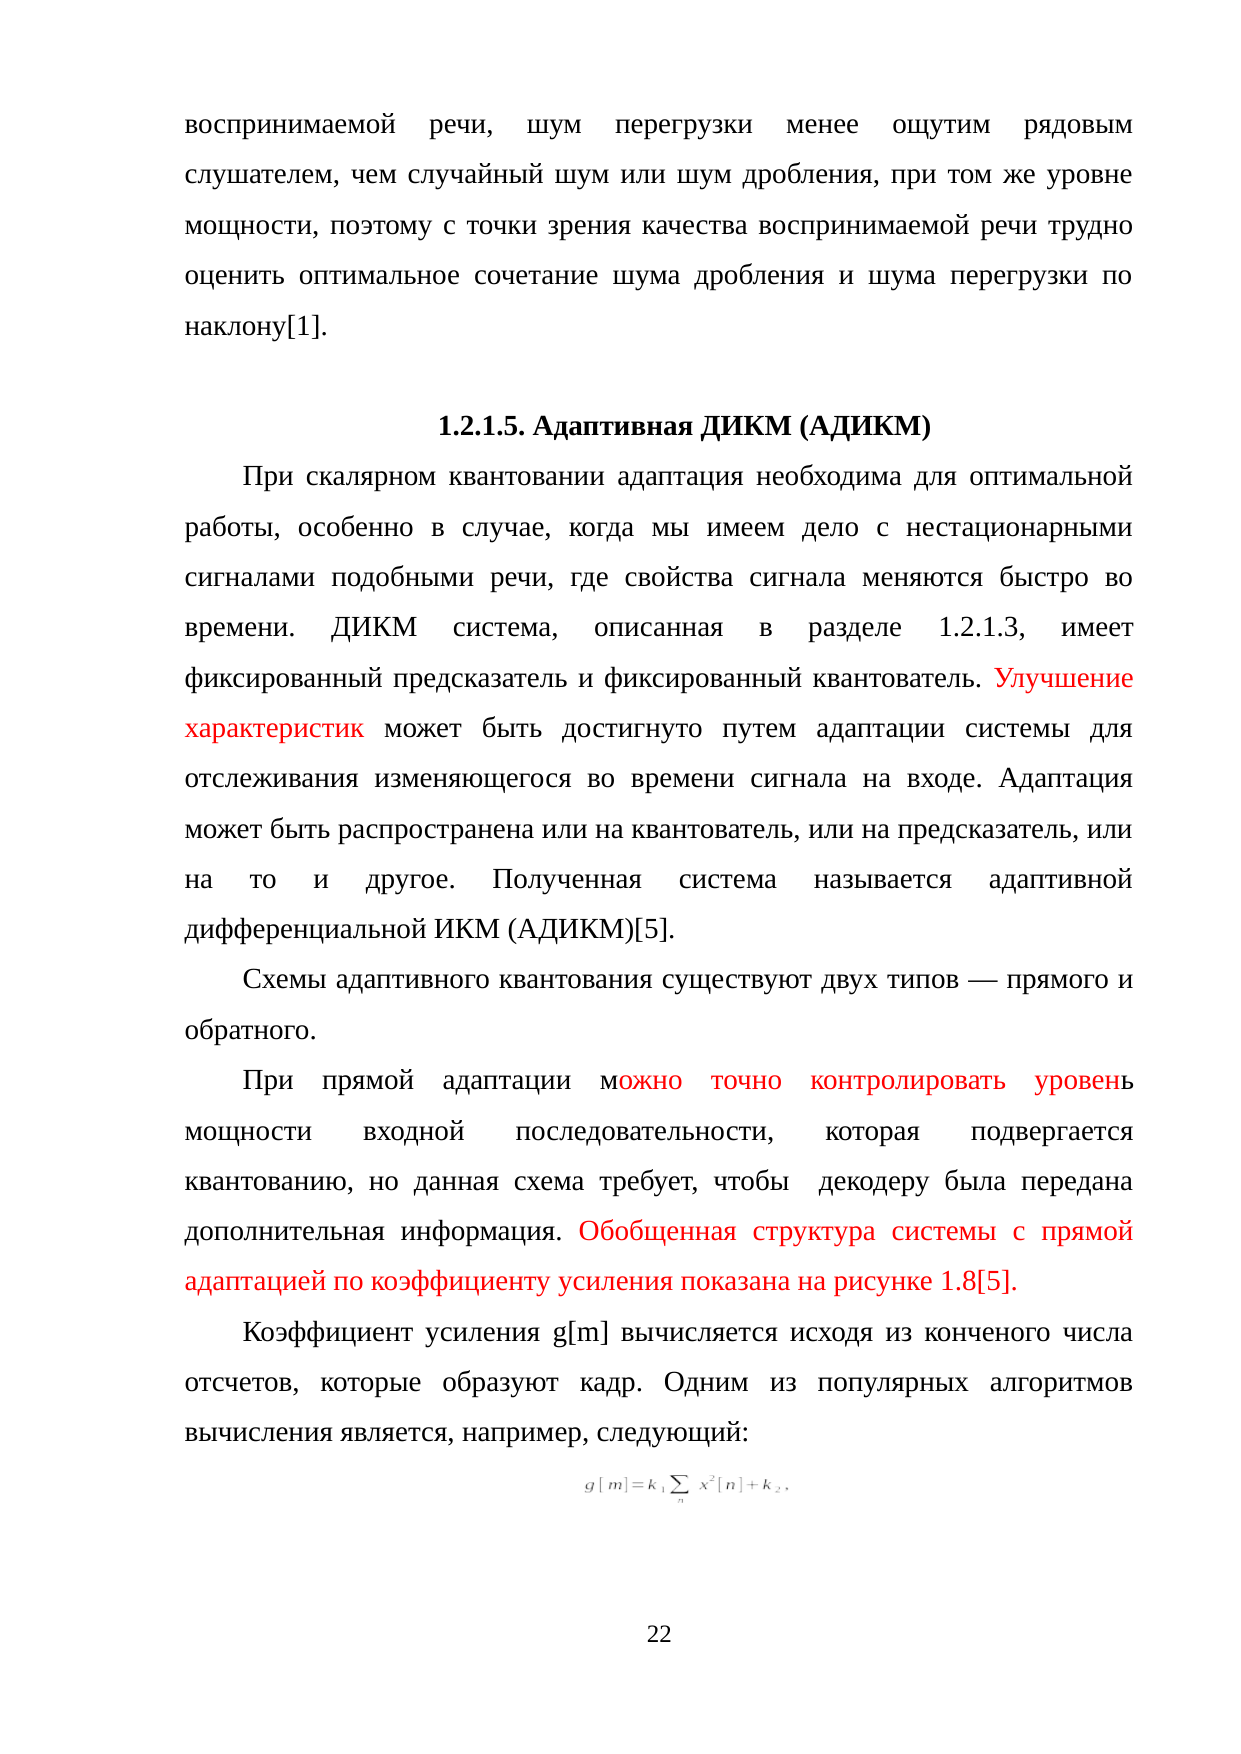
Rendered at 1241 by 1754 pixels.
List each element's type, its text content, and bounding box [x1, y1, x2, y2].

text Коэффициент усиления g[m] вычисляется исходя из конченого числа отсчетов, которые образуют кадр. Одним из популярных алгоритмов вычисления является, например, следующий: [184, 1314, 1134, 1448]
text воспринимаемой речи, шум перегрузки менее ощутим рядовым слушателем, чем случайный шум или шум дробления, при том же уровне мощности, поэтому с точки зрения качества воспринимаемой речи трудно оценить оптимальное сочетание шума дробления и шума перегрузки по наклону[1]. [184, 106, 1134, 341]
text 1.2.1.5. Адаптивная ДИКМ (АДИКМ) [184, 408, 1134, 442]
text Схемы адаптивного квантования существуют двух типов — прямого и обратного. [184, 962, 1134, 1046]
text При прямой адаптации можно точно контролировать уровень мощности входной последовательности, которая подвергается квантованию, но данная схема требует, чтобы декодеру была передана дополнительная информация. Обобщенная структура системы с прямой адаптацией по коэффициенту усиления показана на рисунке 1.8[5]. [184, 1062, 1134, 1297]
text При скалярном квантовании адаптация необходима для оптимальной работы, особенно в случае, когда мы имеем дело с нестационарными сигналами подобными речи, где свойства сигнала меняются быстро во времени. ДИКМ система, описанная в разделе 1.2.1.3, имеет фиксированный предсказатель и фиксированный квантователь. Улучшение характеристик может быть достигнуто путем адаптации системы для отслеживания изменяющегося во времени сигнала на входе. Адаптация может быть распространена или на квантователь, или на предсказатель, или на то и другое. Полученная система называется адаптивной дифференциальной ИКМ (АДИКМ)[5]. [184, 458, 1134, 945]
